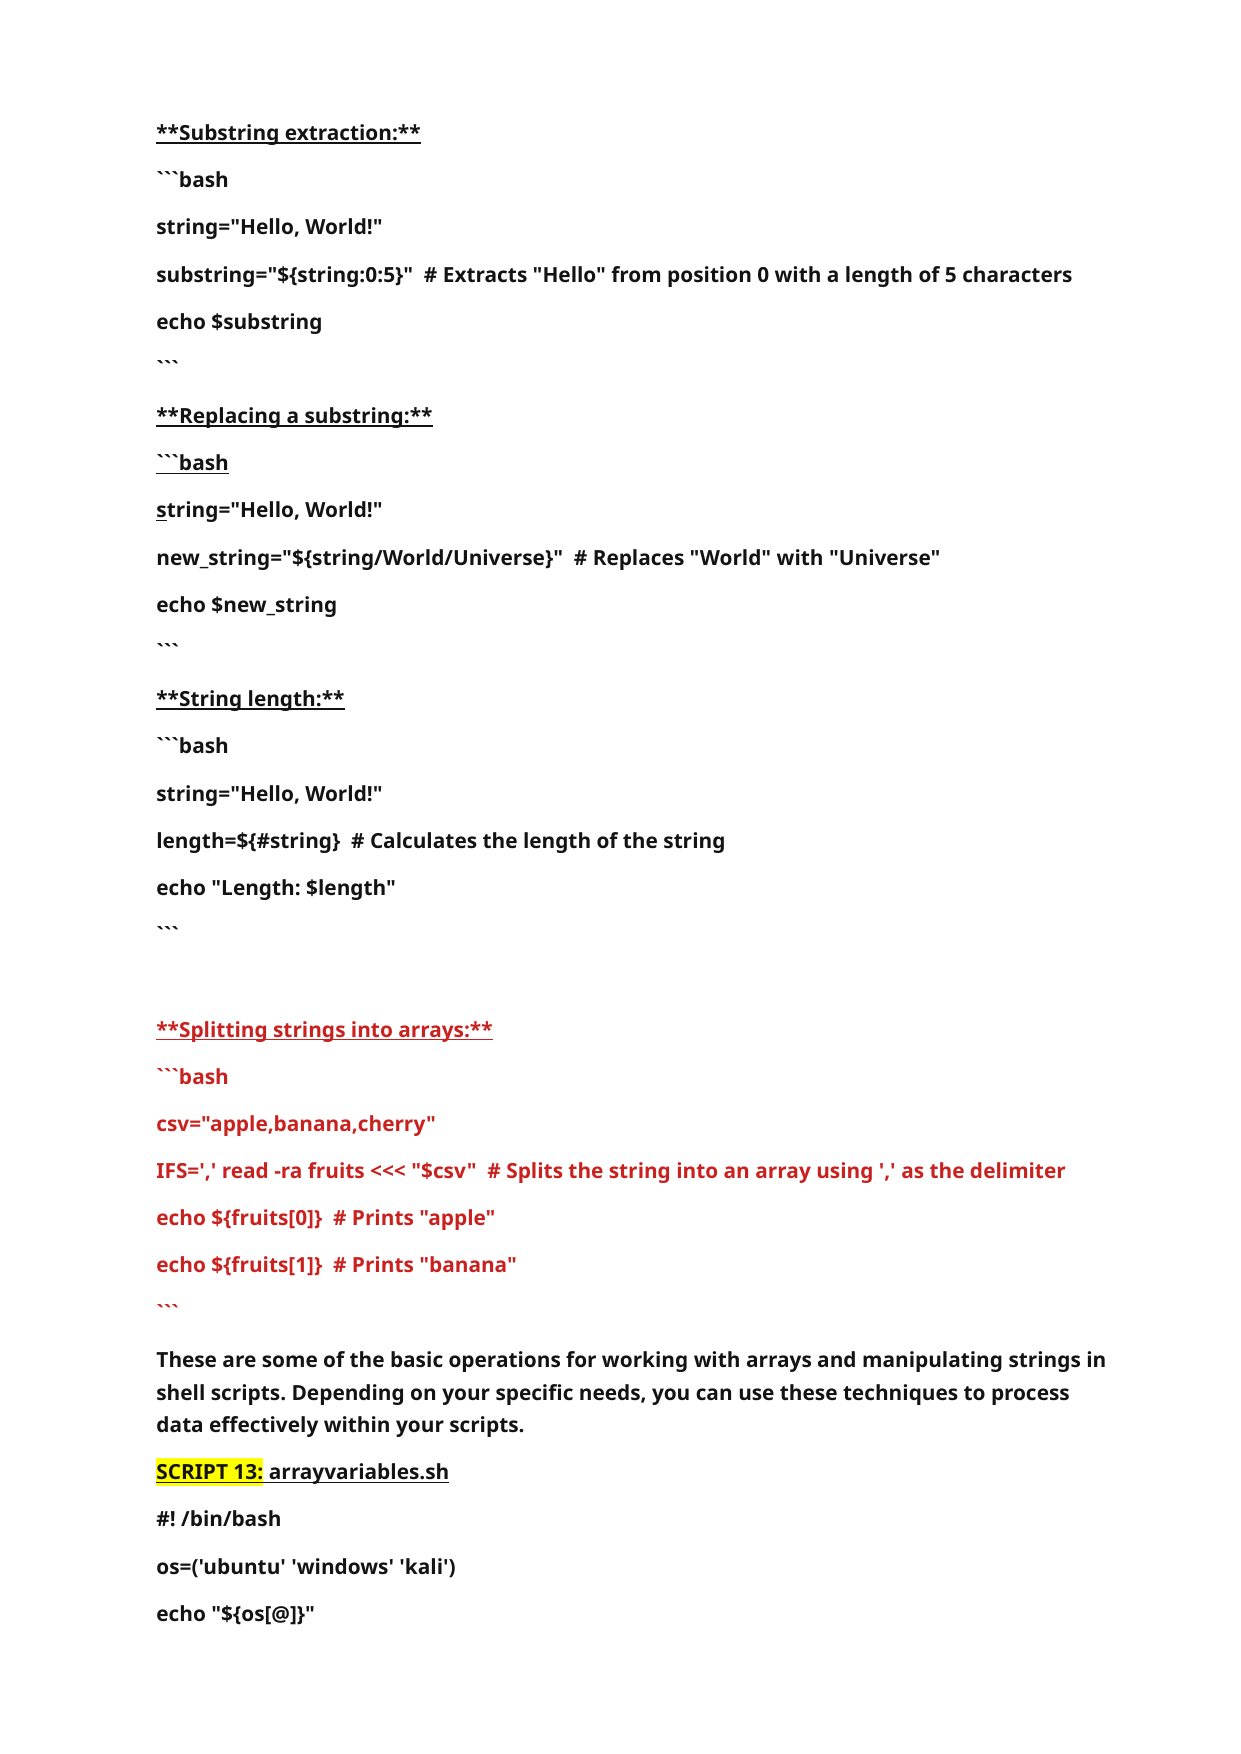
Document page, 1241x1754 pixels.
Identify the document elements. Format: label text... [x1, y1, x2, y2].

text csv="apple,banana,cherry" [156, 1109, 1122, 1137]
text echo "${os[@]}" [156, 1599, 1122, 1627]
text ```bash [156, 1062, 1122, 1090]
text length=${#string} # Calculates the length of the string [156, 826, 1122, 854]
text string="Hello, World!" [156, 496, 1122, 524]
text substring="${string:0:5}" # Extracts "Hello" from position 0 with a length of 5 characters [156, 260, 1122, 288]
text echo "Length: $length" [156, 873, 1122, 902]
text ```bash [156, 165, 1122, 194]
text These are some of the basic operations for working with arrays and manipulating strings in shell scripts. Depending on your specific needs, you can use these techniques to process data effectively within your scripts. [156, 1345, 1122, 1439]
text ```bash [156, 448, 1122, 477]
text string="Hello, World!" [156, 779, 1122, 807]
text **Splitting strings into arrays:** [156, 1015, 1122, 1043]
text ``` [156, 920, 1122, 949]
text os=('ubuntu' 'windows' 'kali') [156, 1552, 1122, 1580]
text SCRIPT 13: arrayvariables.sh [156, 1457, 1122, 1486]
text echo ${fruits[0]} # Prints "apple" [156, 1203, 1122, 1232]
text #! /bin/bash [156, 1504, 1122, 1533]
text IFS=',' read -ra fruits <<< "$csv" # Splits the string into an array using ',' as the delimiter [156, 1156, 1122, 1185]
text echo $new_string [156, 590, 1122, 618]
text ``` [156, 354, 1122, 382]
text **Substring extraction:** [156, 118, 1122, 147]
text ``` [156, 1298, 1122, 1326]
text ```bash [156, 732, 1122, 760]
text ``` [156, 637, 1122, 666]
text echo ${fruits[1]} # Prints "banana" [156, 1251, 1122, 1279]
text **String length:** [156, 684, 1122, 713]
text **Replacing a substring:** [156, 401, 1122, 430]
text new_string="${string/World/Universe}" # Replaces "World" with "Universe" [156, 543, 1122, 571]
text echo $substring [156, 307, 1122, 335]
text string="Hello, World!" [156, 212, 1122, 241]
